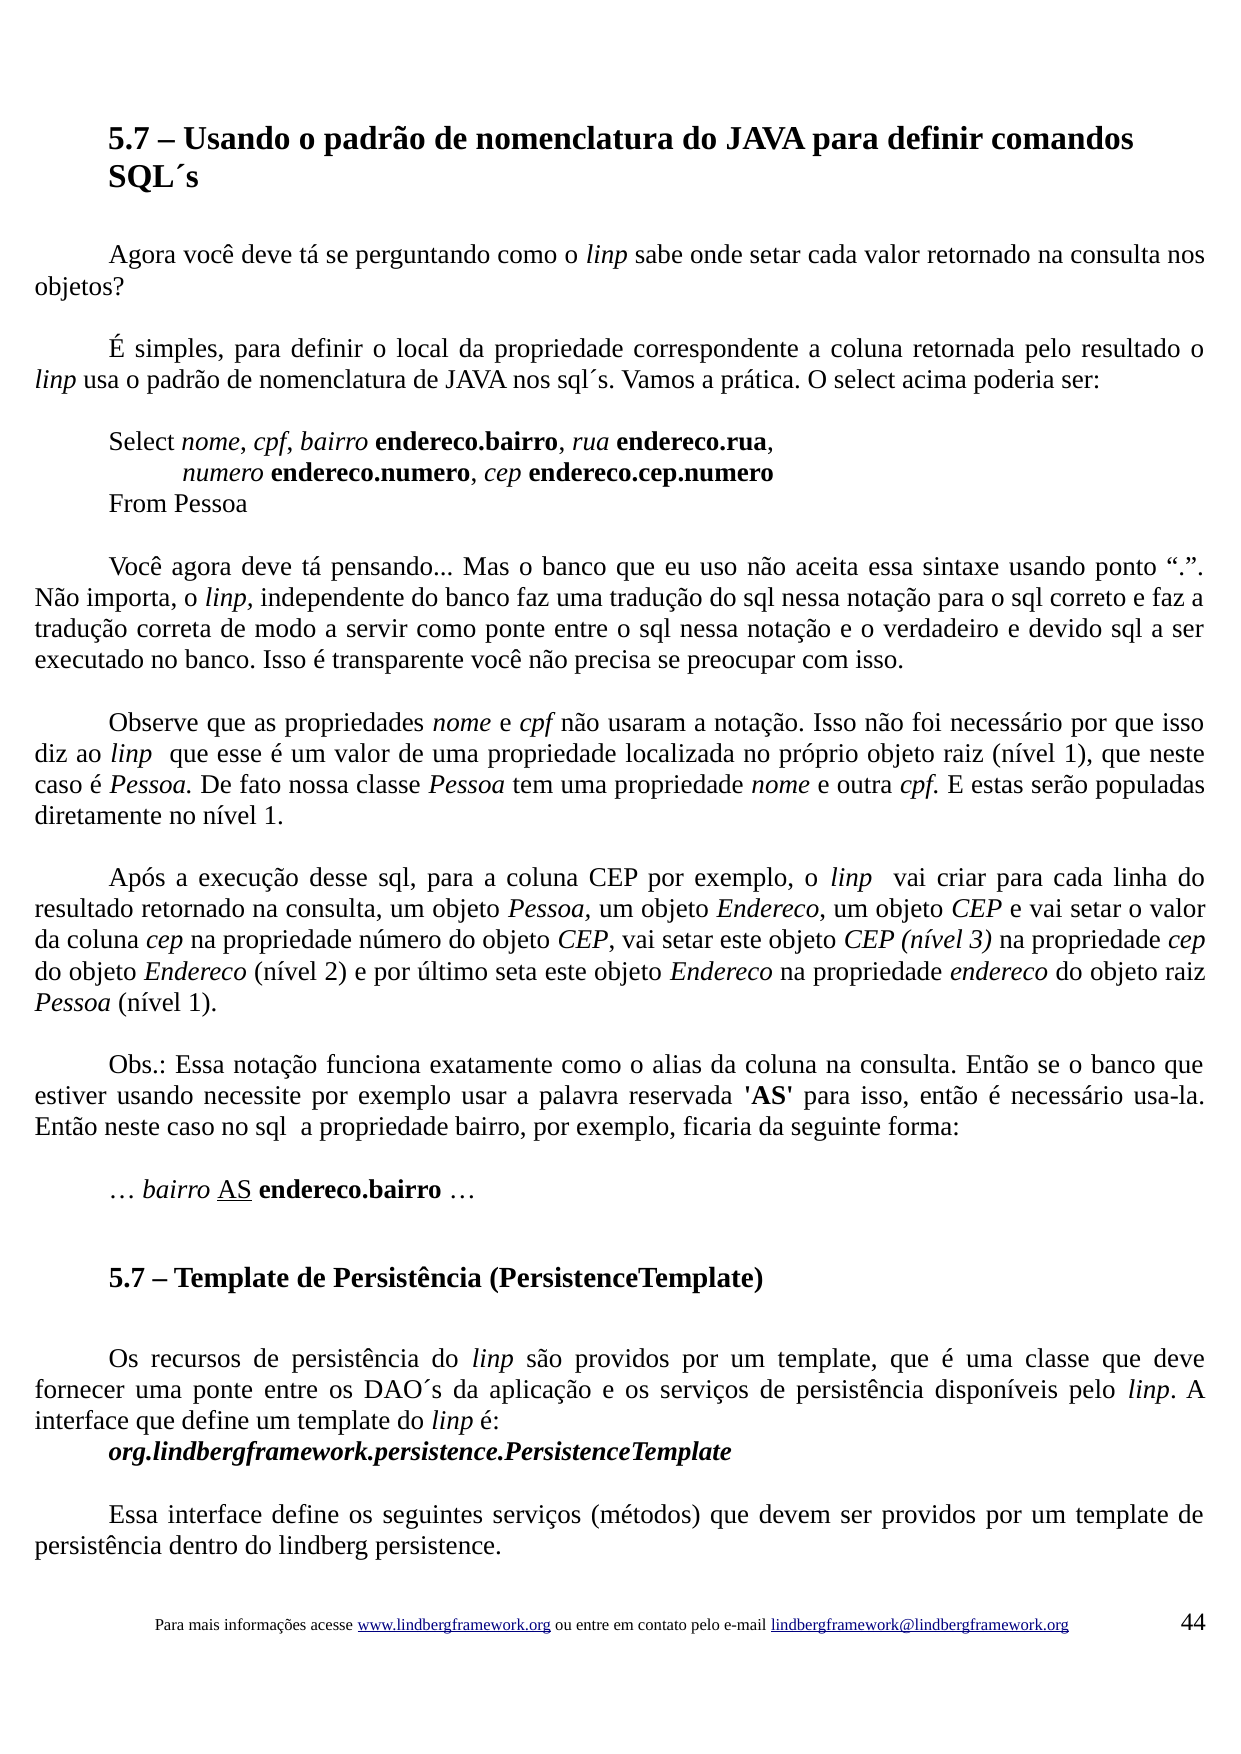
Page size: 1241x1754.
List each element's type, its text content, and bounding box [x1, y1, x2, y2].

text Select nome, cpf, bairro endereco.bairro, rua endereco.rua, [34, 425, 1206, 456]
text Os recursos de persistência do linp são providos por um template, que é uma classe que deve fornecer uma ponte entre os DAO´s da aplicação e os serviços de persistência disponíveis pelo linp. A interface que define um template do linp é: [34, 1340, 1206, 1436]
text Você agora deve tá pensando... Mas o banco que eu uso não aceita essa sintaxe usando ponto “.”. Não importa, o linp, independente do banco faz uma tradução do sql nessa notação para o sql correto e faz a tradução correta de modo a servir como ponte entre o sql nessa notação e o verdadeiro e devido sql a ser executado no banco. Isso é transparente você não precisa se preocupar com isso. [34, 550, 1206, 674]
text Após a execução desse sql, para a coluna CEP por exemplo, o linp vai criar para cada linha do resultado retornado na consulta, um objeto Pessoa, um objeto Endereco, um objeto CEP e vai setar o valor da coluna cep na propriedade número do objeto CEP, vai setar este objeto CEP (nível 3) na propriedade cep do objeto Endereco (nível 2) e por último seta este objeto Endereco na propriedade endereco do objeto raiz Pessoa (nível 1). [34, 861, 1206, 1017]
text É simples, para definir o local da propriedade correspondente a coluna retornada pelo resultado o linp usa o padrão de nomenclatura de JAVA nos sql´s. Vamos a prática. O select acima poderia ser: [34, 332, 1206, 394]
text … bairro AS endereco.bairro … [34, 1173, 1206, 1204]
text Observe que as propriedades nome e cpf não usaram a notação. Isso não foi necessário por que isso diz ao linp que esse é um valor de uma propriedade localizada no próprio objeto raiz (nível 1), que neste caso é Pessoa. De fato nossa classe Pessoa tem uma propriedade nome e outra cpf. E estas serão populadas diretamente no nível 1. [34, 706, 1206, 830]
subtitle 5.7 – Usando o padrão de nomenclatura do JAVA para definir comandos SQL´s [108, 118, 1206, 195]
text Agora você deve tá se perguntando como o linp sabe onde setar cada valor retornado na consulta nos objetos? [34, 238, 1206, 301]
text Obs.: Essa notação funciona exatamente como o alias da coluna na consulta. Então se o banco que estiver usando necessite por exemplo usar a palavra reservada 'AS' para isso, então é necessário usa-la. Então neste caso no sql a propriedade bairro, por exemplo, ficaria da seguinte forma: [34, 1048, 1206, 1142]
text Essa interface define os seguintes serviços (métodos) que devem ser providos por um template de persistência dentro do lindberg persistence. [34, 1498, 1206, 1560]
text org.lindbergframework.persistence.PersistenceTemplate [34, 1436, 1206, 1467]
text From Pessoa [34, 488, 1206, 519]
text numero endereco.numero, cep endereco.cep.numero [34, 456, 1206, 488]
subtitle 5.7 – Template de Persistência (PersistenceTemplate) [94, 1260, 1206, 1294]
